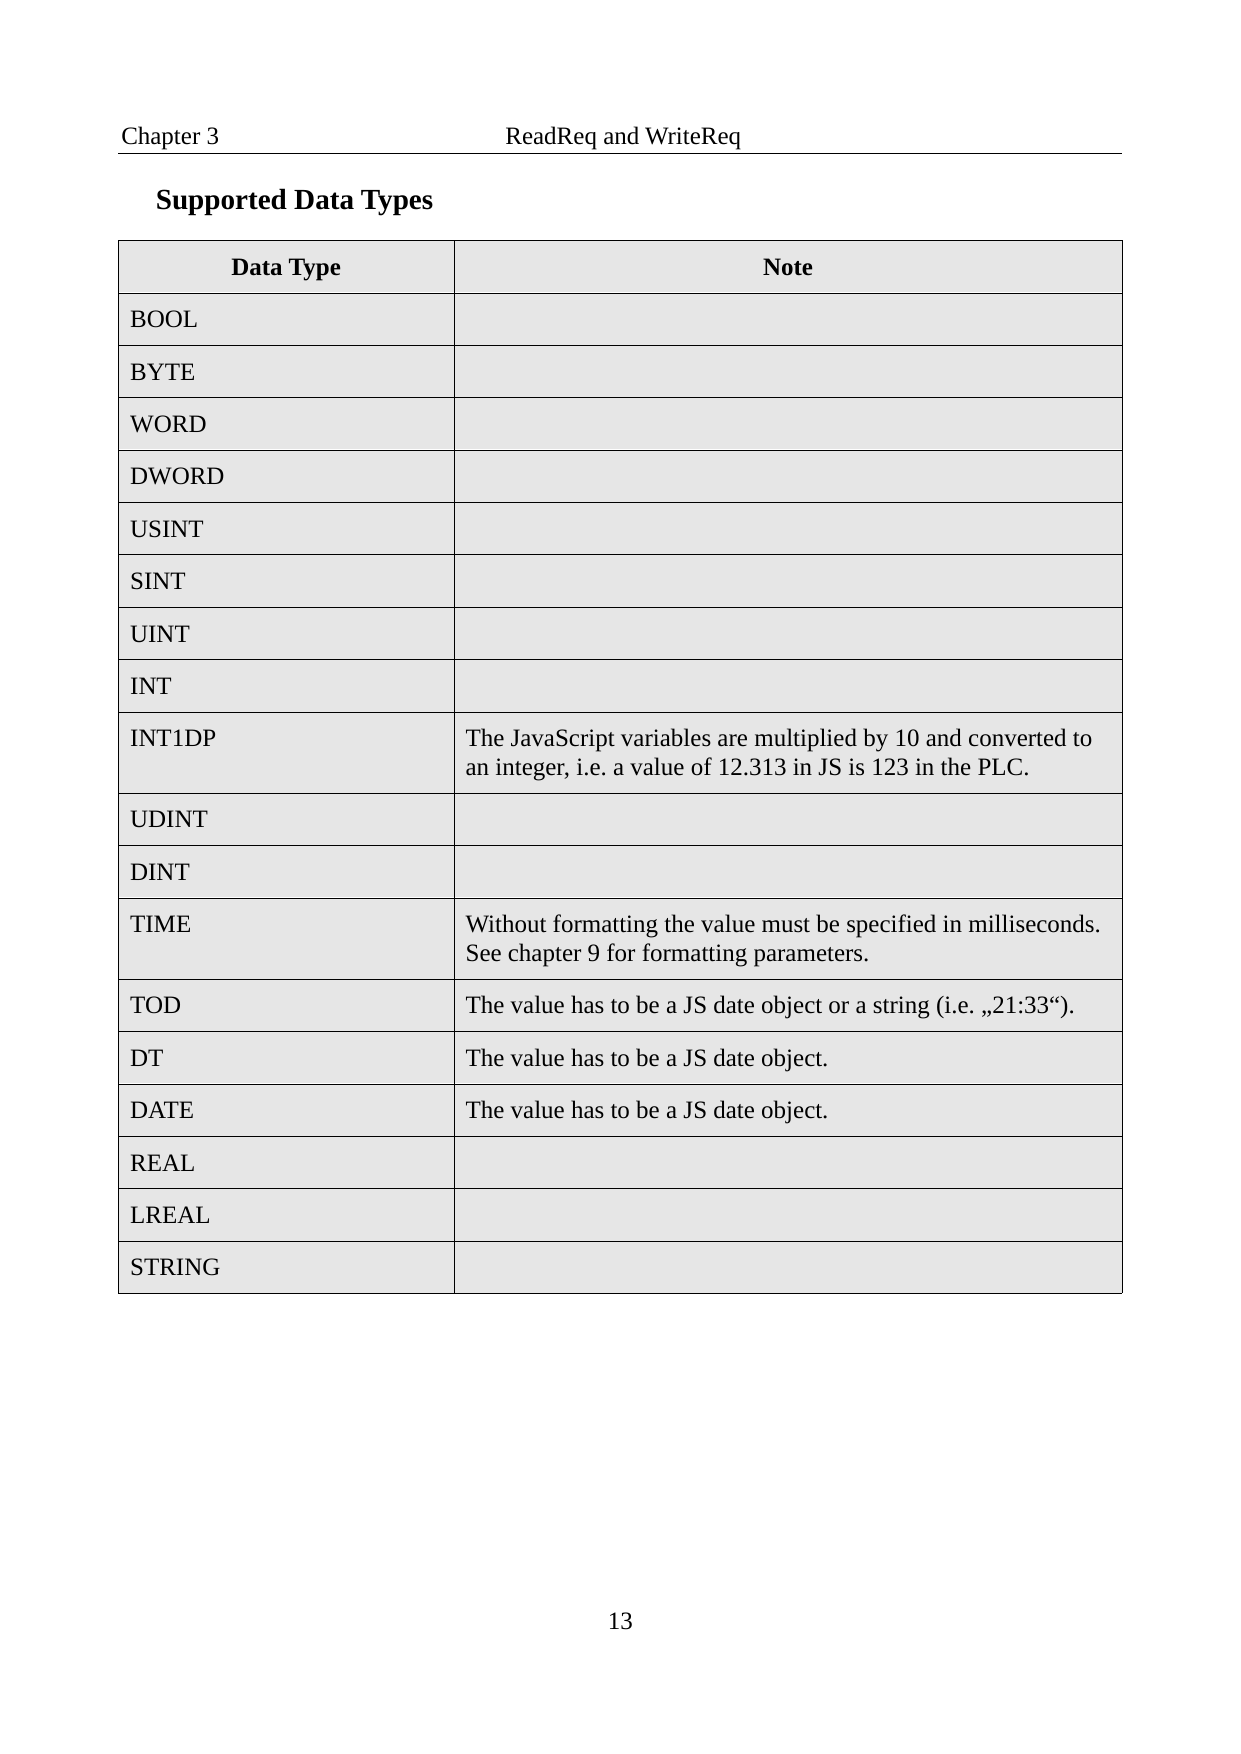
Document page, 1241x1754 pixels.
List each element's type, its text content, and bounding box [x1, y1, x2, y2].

table_cell DATE [119, 1085, 454, 1136]
table_cell TIME [119, 899, 454, 979]
table_cell TOD [119, 980, 454, 1031]
subtitle Supported Data Types [156, 182, 1122, 216]
table_cell UDINT [119, 794, 454, 845]
table_cell [455, 846, 1122, 897]
table_cell STRING [119, 1242, 454, 1293]
table_cell The value has to be a JS date object. [455, 1085, 1122, 1136]
table_cell DINT [119, 846, 454, 897]
table_cell REAL [119, 1137, 454, 1188]
table_cell [455, 1242, 1122, 1293]
table_cell [455, 346, 1122, 397]
table_cell UINT [119, 608, 454, 659]
table_cell SINT [119, 555, 454, 607]
table_cell LREAL [119, 1189, 454, 1241]
table_cell BOOL [119, 294, 454, 345]
table_cell INT1DP [119, 713, 454, 793]
table_cell BYTE [119, 346, 454, 397]
table_cell The value has to be a JS date object. [455, 1032, 1122, 1083]
table_cell INT [119, 660, 454, 712]
table_cell [455, 1137, 1122, 1188]
table_cell DT [119, 1032, 454, 1083]
table_cell [455, 398, 1122, 449]
table_header Data Type [119, 241, 454, 292]
table_cell The value has to be a JS date object or a string (i.e. „21:33“). [455, 980, 1122, 1031]
table_cell [455, 1189, 1122, 1241]
table_cell Without formatting the value must be specified in milliseconds. See chapter 9 for formatting parameters. [455, 899, 1122, 979]
table_header Note [455, 241, 1122, 292]
table_cell USINT [119, 503, 454, 554]
table_cell [455, 794, 1122, 845]
table_cell WORD [119, 398, 454, 449]
table_cell DWORD [119, 451, 454, 502]
table_cell [455, 660, 1122, 712]
table_cell [455, 451, 1122, 502]
table_cell [455, 555, 1122, 607]
table_cell [455, 608, 1122, 659]
table_cell [455, 503, 1122, 554]
table_cell The JavaScript variables are multiplied by 10 and converted to an integer, i.e. a value of 12.313 in JS is 123 in the PLC. [455, 713, 1122, 793]
table_cell [455, 294, 1122, 345]
